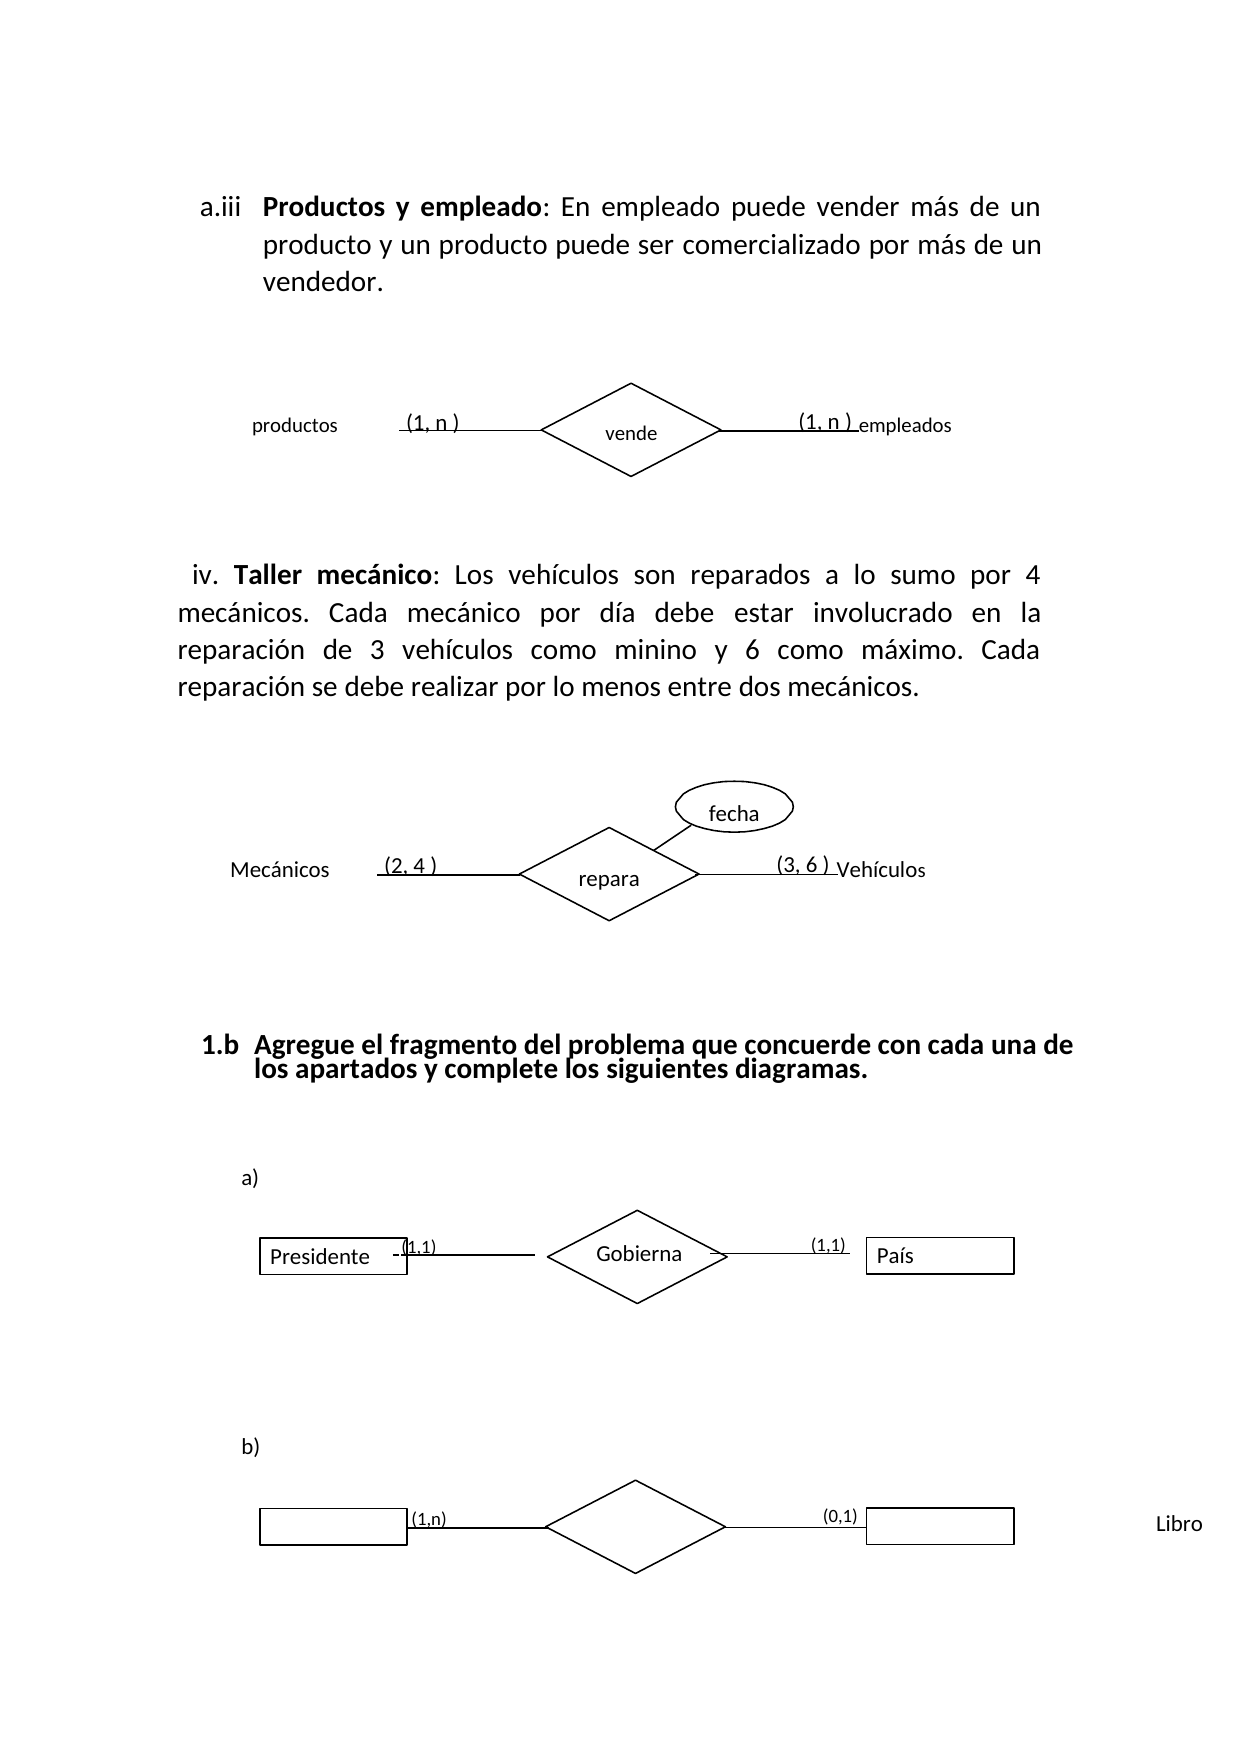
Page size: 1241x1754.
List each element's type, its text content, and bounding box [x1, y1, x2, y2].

list Productos y empleado: En empleado puede vender más de un producto y un producto puede ser comercializado por más de un vendedor. [241, 188, 1042, 299]
list Agregue el fragmento del problema que concuerde con cada una de los apartados y complete los siguientes diagramas. [201, 1034, 1075, 1086]
list iv. Taller mecánico: Los vehículos son reparados a lo sumo por 4 mecánicos. Cada mecánico por día debe estar involucrado en la reparación de 3 vehículos como minino y 6 como máximo. Cada reparación se debe realizar por lo menos entre dos mecánicos. [177, 556, 1041, 704]
text b) [241, 1432, 1063, 1460]
text (1,1) (1,1) [177, 1233, 1062, 1258]
text a) [241, 1163, 1063, 1191]
